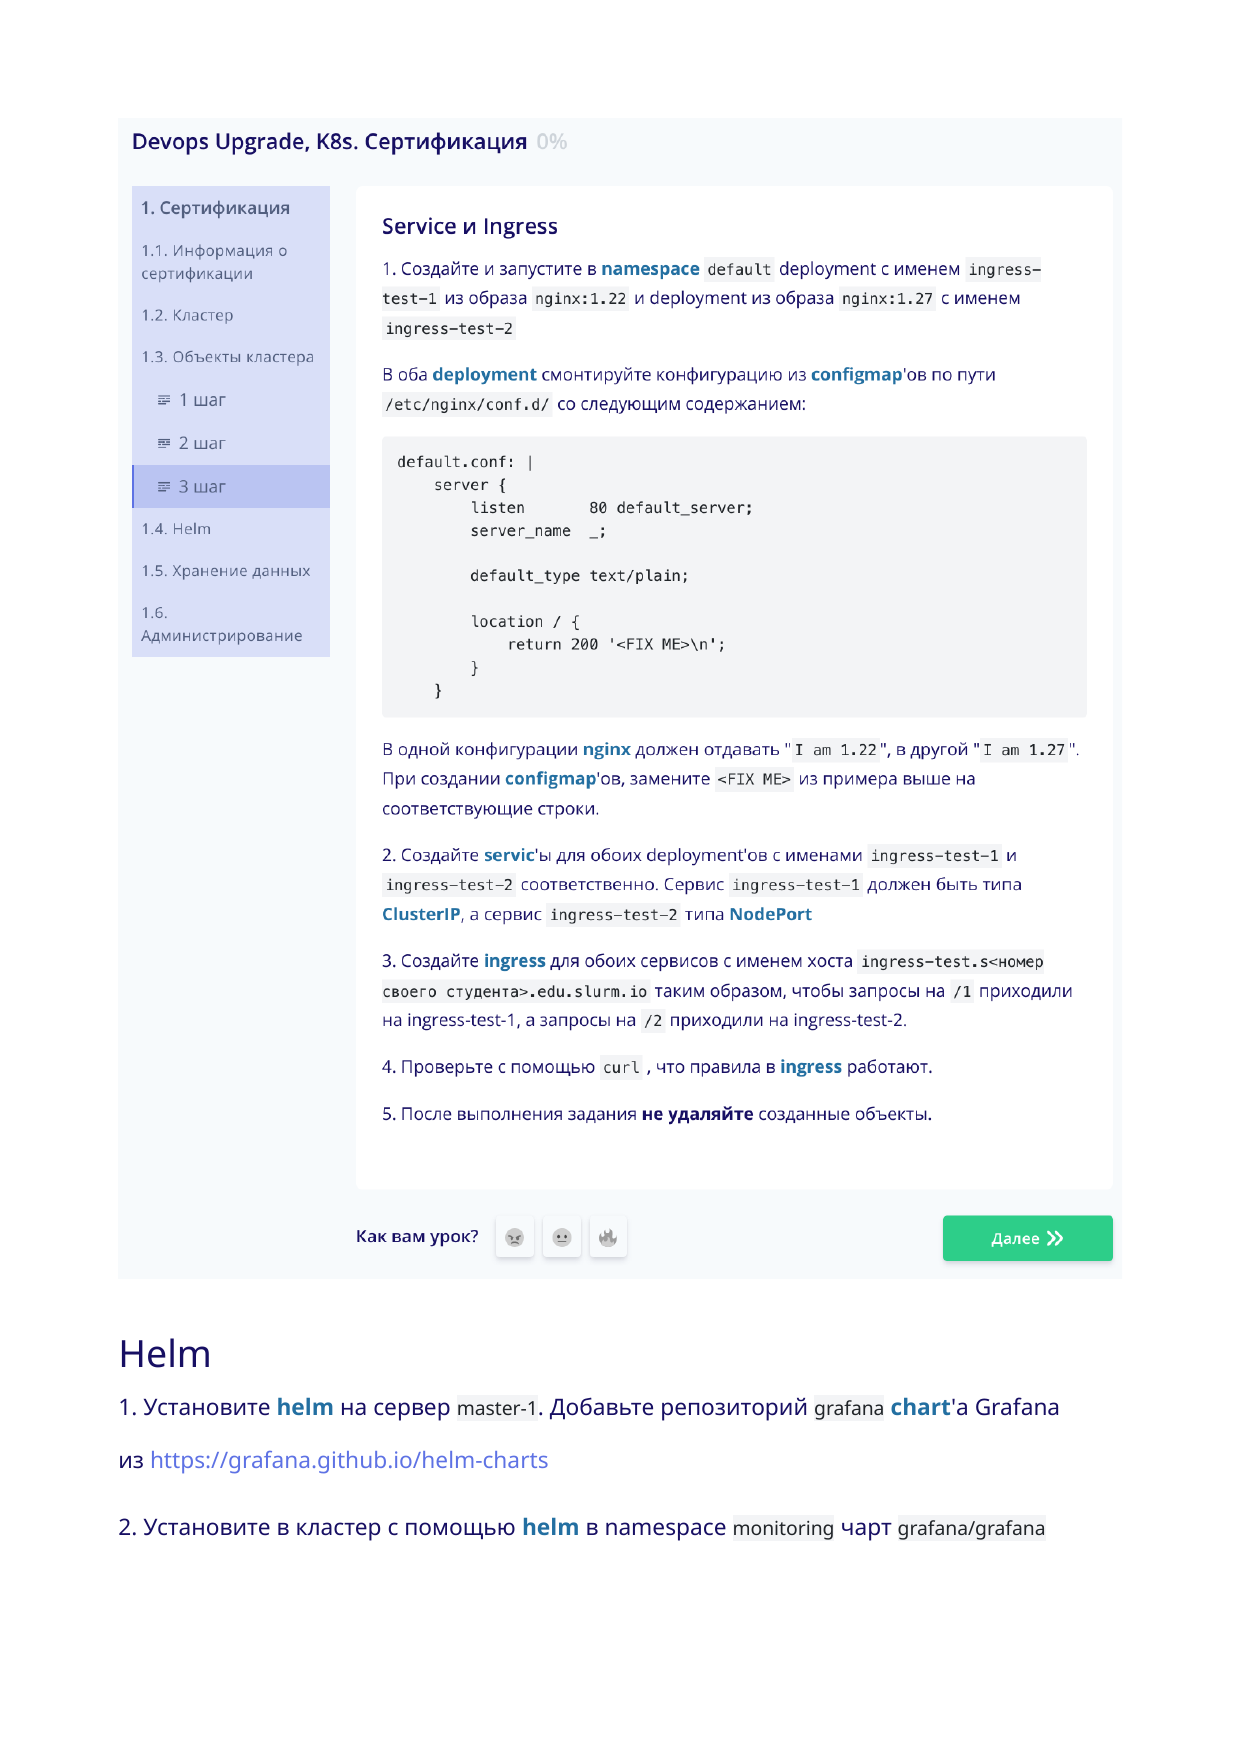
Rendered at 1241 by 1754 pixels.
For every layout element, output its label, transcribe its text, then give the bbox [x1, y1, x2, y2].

text 1. Установите helm на сервер master-1. Добавьте репозиторий grafana chart'а Grafana из https://grafana.github.io/helm-charts [118, 1391, 1122, 1475]
subtitle Helm [118, 1328, 1122, 1379]
picture [118, 118, 1123, 1279]
text 2. Установите в кластер с помощью helm в namespace monitoring чарт grafana/grafana [118, 1511, 1122, 1542]
